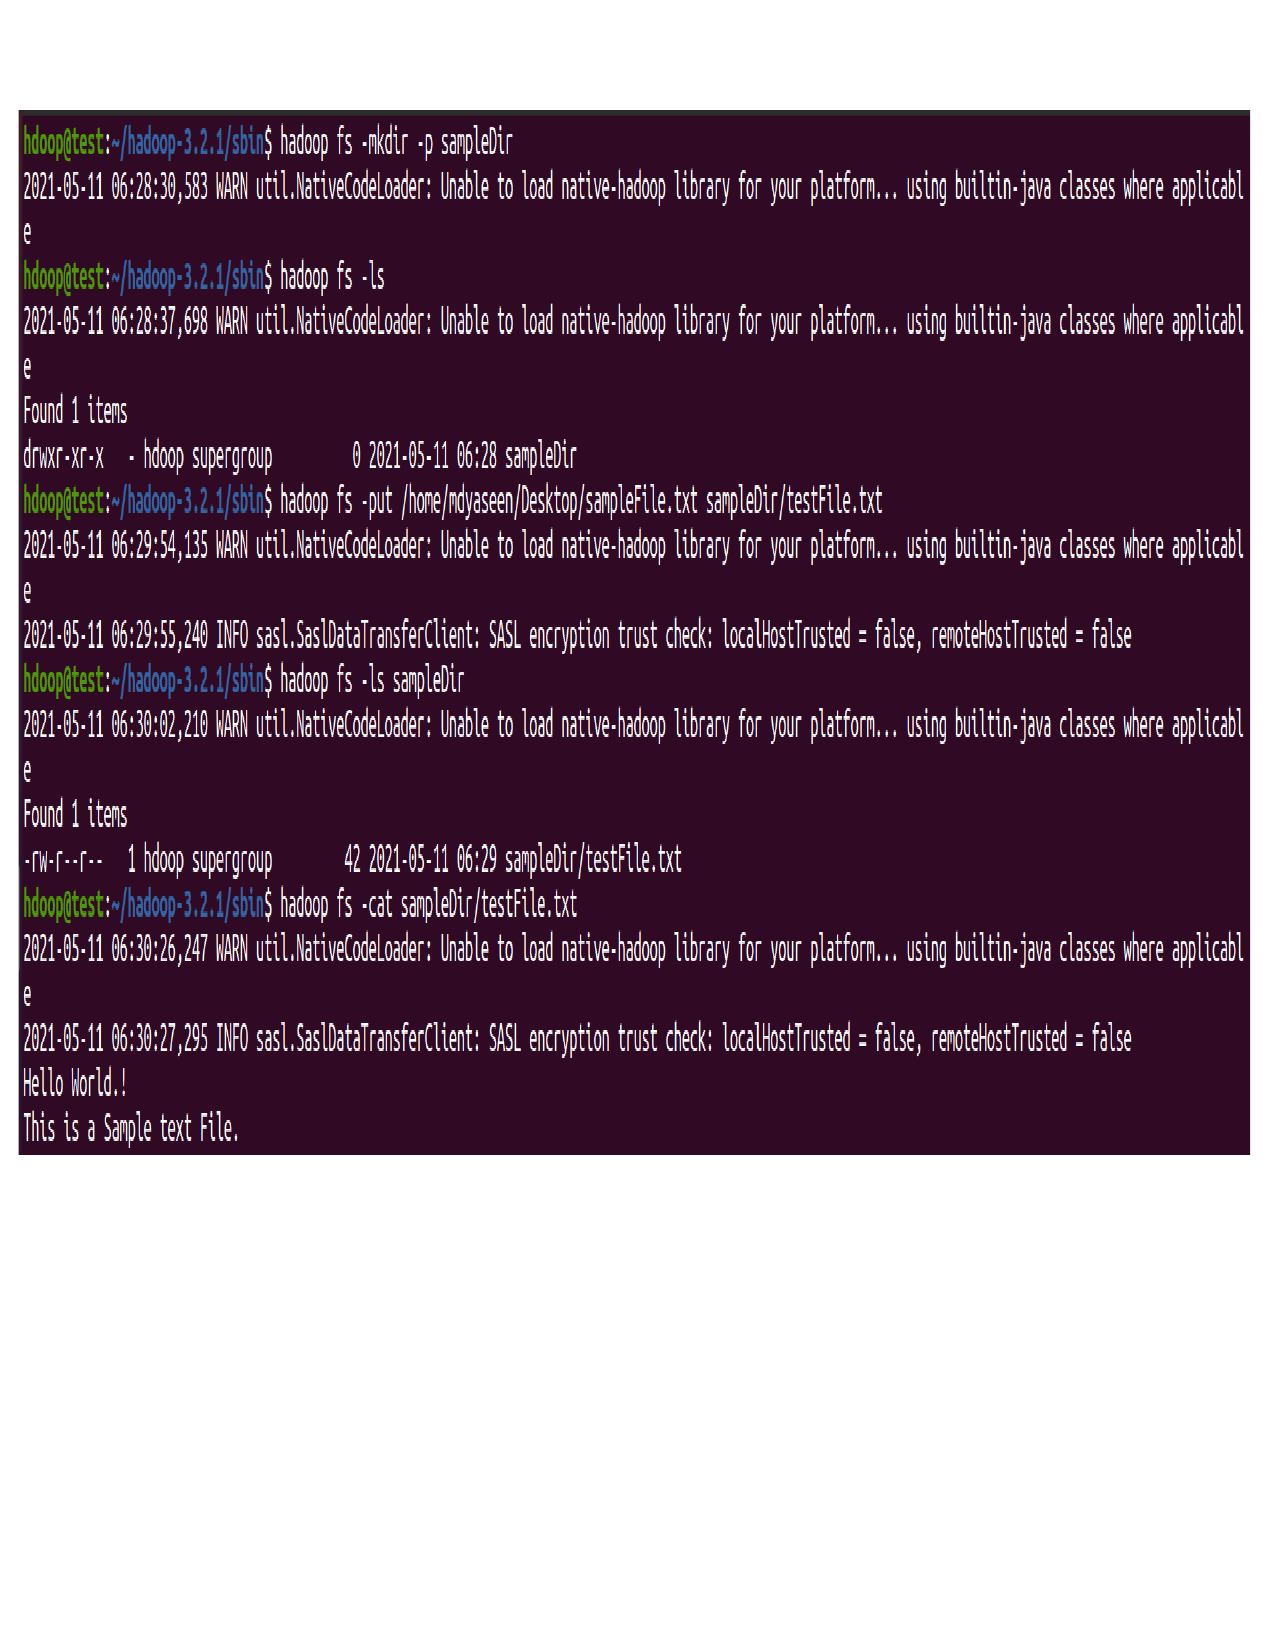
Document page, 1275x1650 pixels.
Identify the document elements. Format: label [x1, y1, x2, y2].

picture [18, 110, 1251, 1155]
